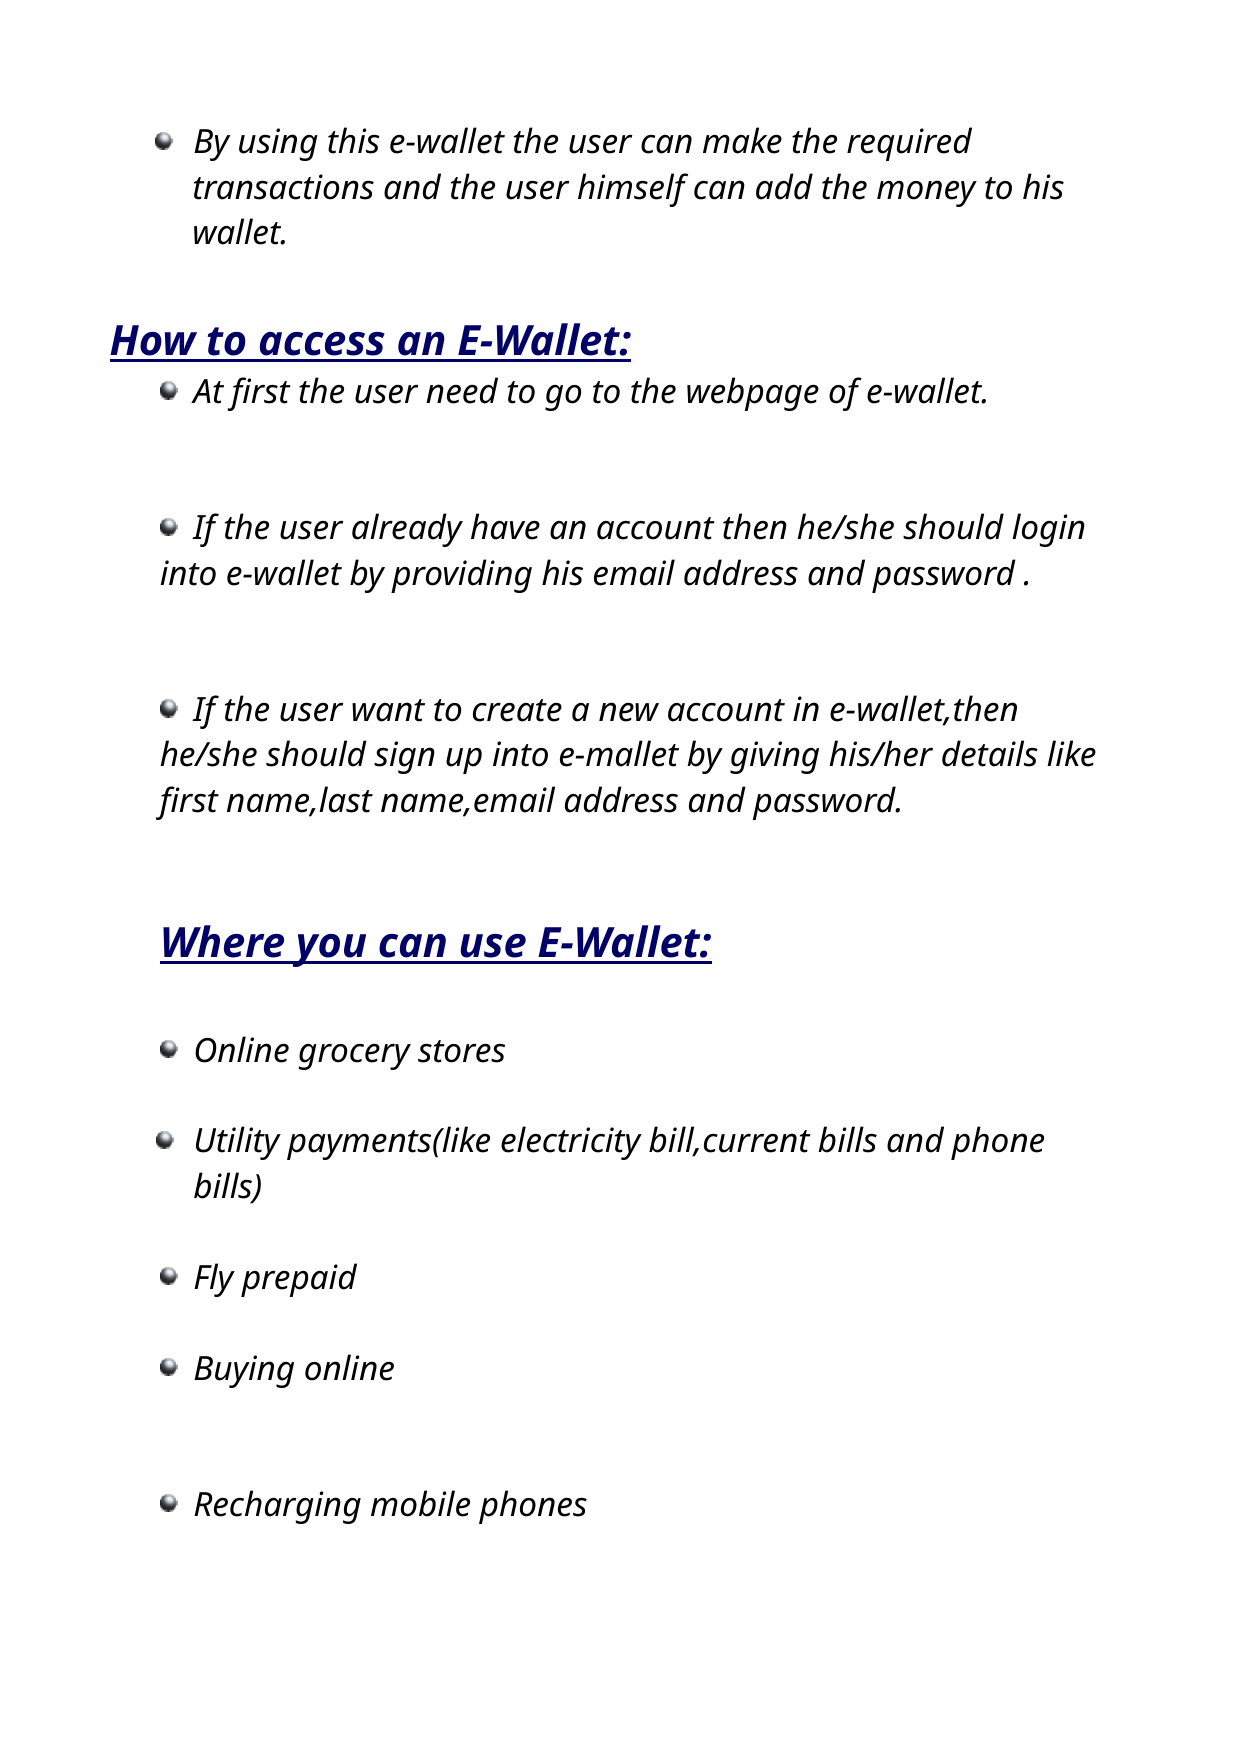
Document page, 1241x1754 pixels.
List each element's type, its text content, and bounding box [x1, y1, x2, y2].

list If the user already have an account then he/she should login into e-wallet by providing his email address and password . [159, 504, 1122, 595]
picture [160, 1040, 178, 1058]
picture [160, 1494, 178, 1512]
list Online grocery stores [159, 1026, 1122, 1072]
picture [160, 381, 178, 400]
list Utility payments(like electricity bill,current bills and phone bills) [156, 1117, 1122, 1208]
text Where you can use E-Wallet: [159, 913, 1122, 970]
list Recharging mobile phones [159, 1481, 1122, 1526]
picture [155, 132, 173, 150]
list Buying online [159, 1344, 1122, 1390]
picture [160, 699, 178, 718]
list If the user want to create a new account in e-wallet,then he/she should sign up into e-mallet by giving his/her details like first name,last name,email address and password. [159, 686, 1122, 822]
list Fly prepaid [159, 1253, 1122, 1299]
text How to access an E-Wallet: [44, 311, 1122, 368]
picture [160, 518, 178, 536]
picture [160, 1267, 178, 1285]
picture [160, 1358, 178, 1376]
list At first the user need to go to the webpage of e-wallet. [159, 368, 1122, 413]
picture [156, 1131, 174, 1149]
list By using this e-wallet the user can make the required transactions and the user himself can add the money to his wallet. [154, 118, 1122, 254]
